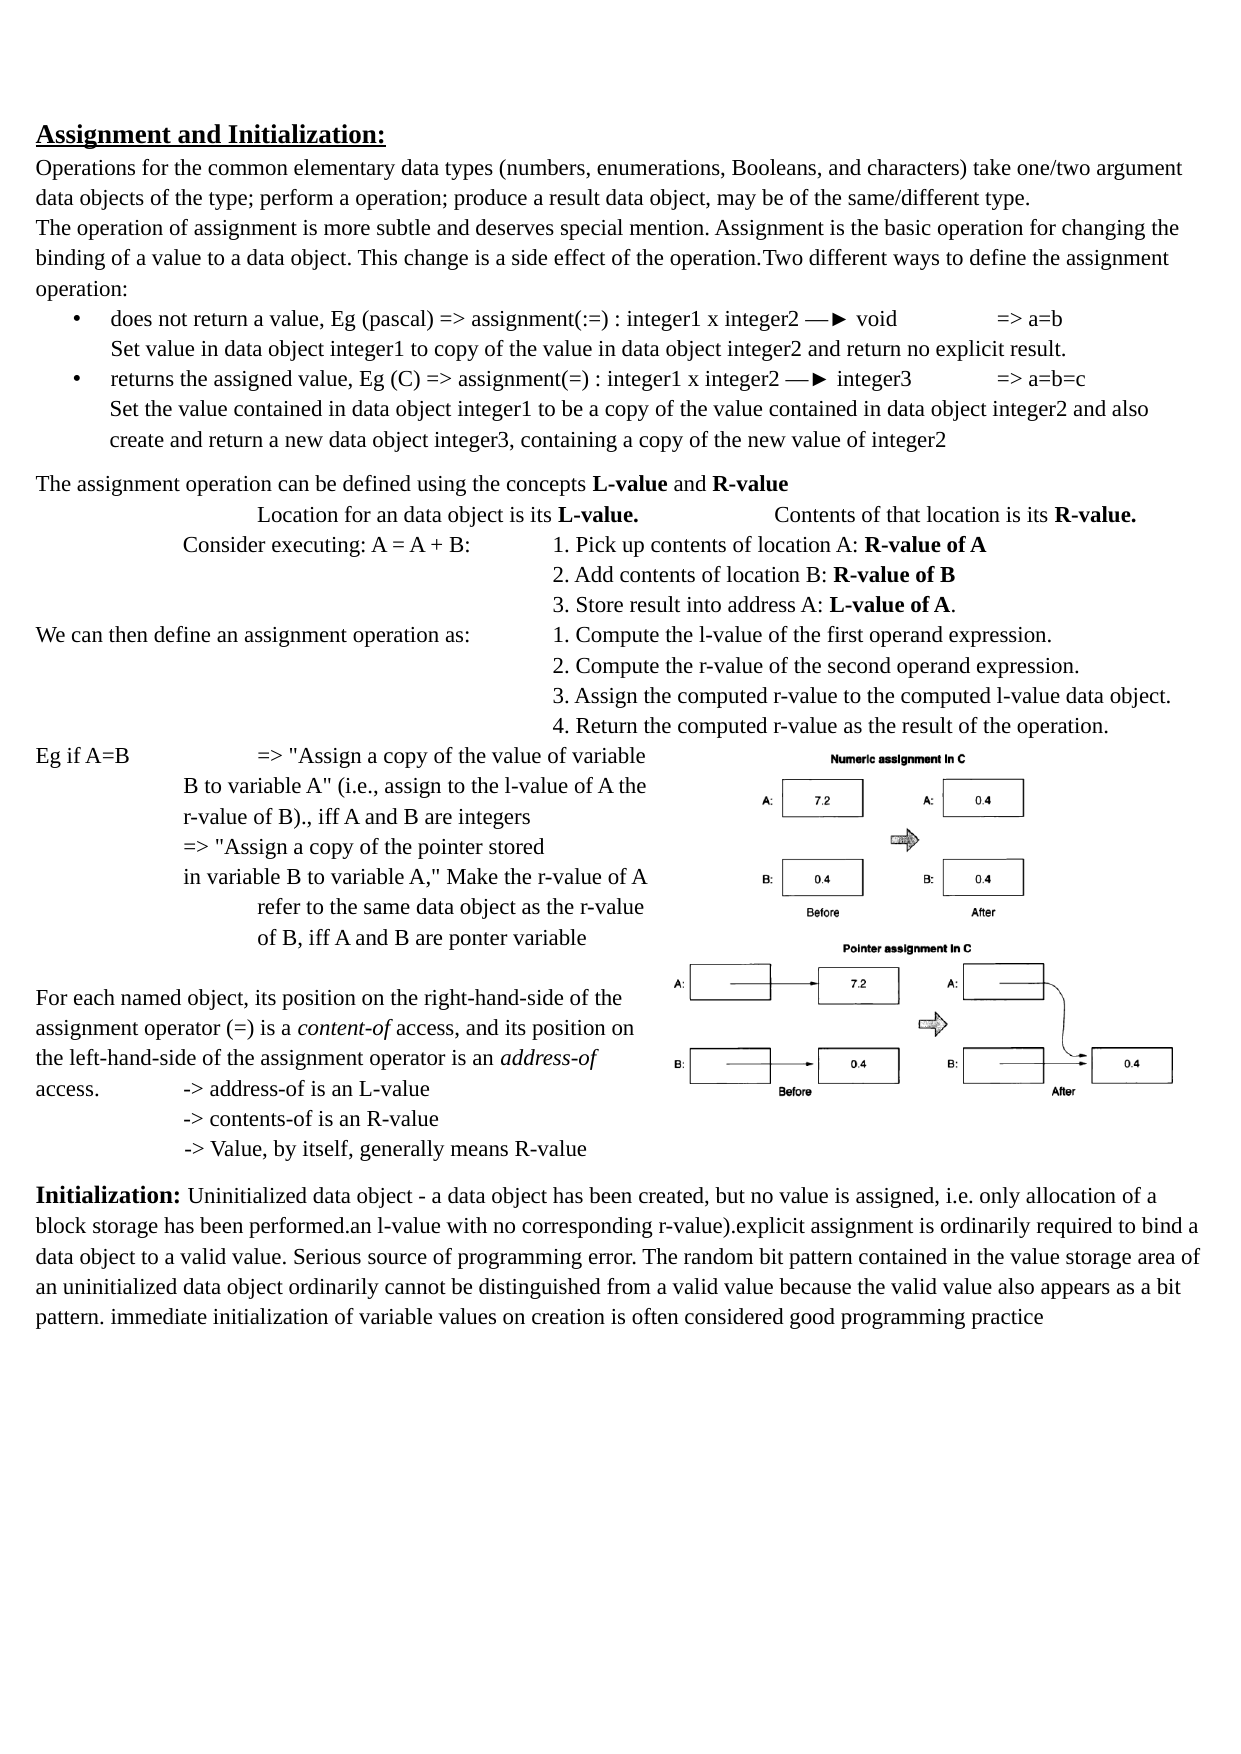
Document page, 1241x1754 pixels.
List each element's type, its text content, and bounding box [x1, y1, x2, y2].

text in variable B to variable A," Make the r-value of A refer to the same data object as the r-value of B, iff A and B are ponter variable [35, 863, 664, 950]
text Set the value contained in data object integer1 to be a copy of the value contained in data object integer2 and also create and return a new data object integer3, containing a copy of the new value of integer2 [35, 396, 1210, 452]
list Location for an data object is its L-value. Contents of that location is its R-value. [35, 501, 1210, 527]
list does not return a value, Eg (pascal) => assignment(:=) : integer1 x integer2 —► void => a=b [73, 305, 1210, 331]
text Initialization: Uninitialized data object - a data object has been created, but no value is assigned, i.e. only allocation of a block storage has been performed.an l-value with no corresponding r-value).explicit assignment is ordinarily required to bind a data object to a valid value. Serious source of programming error. The random bit pattern contained in the value storage area of an uninitialized data object ordinarily cannot be distinguished from a valid value because the valid value also appears as a bit pattern. immediate initialization of variable values on creation is often considered good programming practice [35, 1180, 1210, 1329]
text For each named object, its position on the right-hand-side of the assignment operator (=) is a content-of access, and its position on the left-hand-side of the assignment operator is an address-of access. -> address-of is an L-value [35, 984, 664, 1101]
list Consider executing: A = A + B: 1. Pick up contents of location A: R-value of A 2. Add contents of location B: R-value of B 3. Store result into address A: L-value of A. [35, 531, 1210, 618]
text We can then define an assignment operation as: 1. Compute the l-value of the first operand expression. [35, 622, 1210, 648]
picture [664, 747, 1181, 1103]
text Eg if A=B => "Assign a copy of the value of variable B to variable A" (i.e., assign to the l-value of A the r-value of B)., iff A and B are integers [35, 742, 1210, 829]
text 3. Assign the computed r-value to the computed l-value data object. [35, 682, 1210, 708]
text => "Assign a copy of the pointer stored [35, 833, 664, 859]
text -> contents-of is an R-value [35, 1105, 1210, 1131]
text Assignment and Initialization: [35, 118, 1210, 149]
text 4. Return the computed r-value as the result of the operation. [35, 712, 1210, 738]
text 2. Compute the r-value of the second operand expression. [35, 652, 1210, 678]
list returns the assigned value, Eg (C) => assignment(=) : integer1 x integer2 —► integer3 => a=b=c [73, 365, 1210, 392]
text Operations for the common elementary data types (numbers, enumerations, Booleans, and characters) take one/two argument data objects of the type; perform a operation; produce a result data object, may be of the same/different type. [35, 154, 1210, 210]
list Set value in data object integer1 to copy of the value in data object integer2 and return no explicit result. [73, 335, 1210, 361]
list -> Value, by itself, generally means R-value [35, 1135, 1210, 1161]
text The operation of assignment is more subtle and deserves special mention. Assignment is the basic operation for changing the binding of a value to a data object. This change is a side effect of the operation.Two different ways to define the assignment operation: [35, 214, 1210, 301]
text The assignment operation can be defined using the concepts L-value and R-value [35, 471, 1210, 497]
